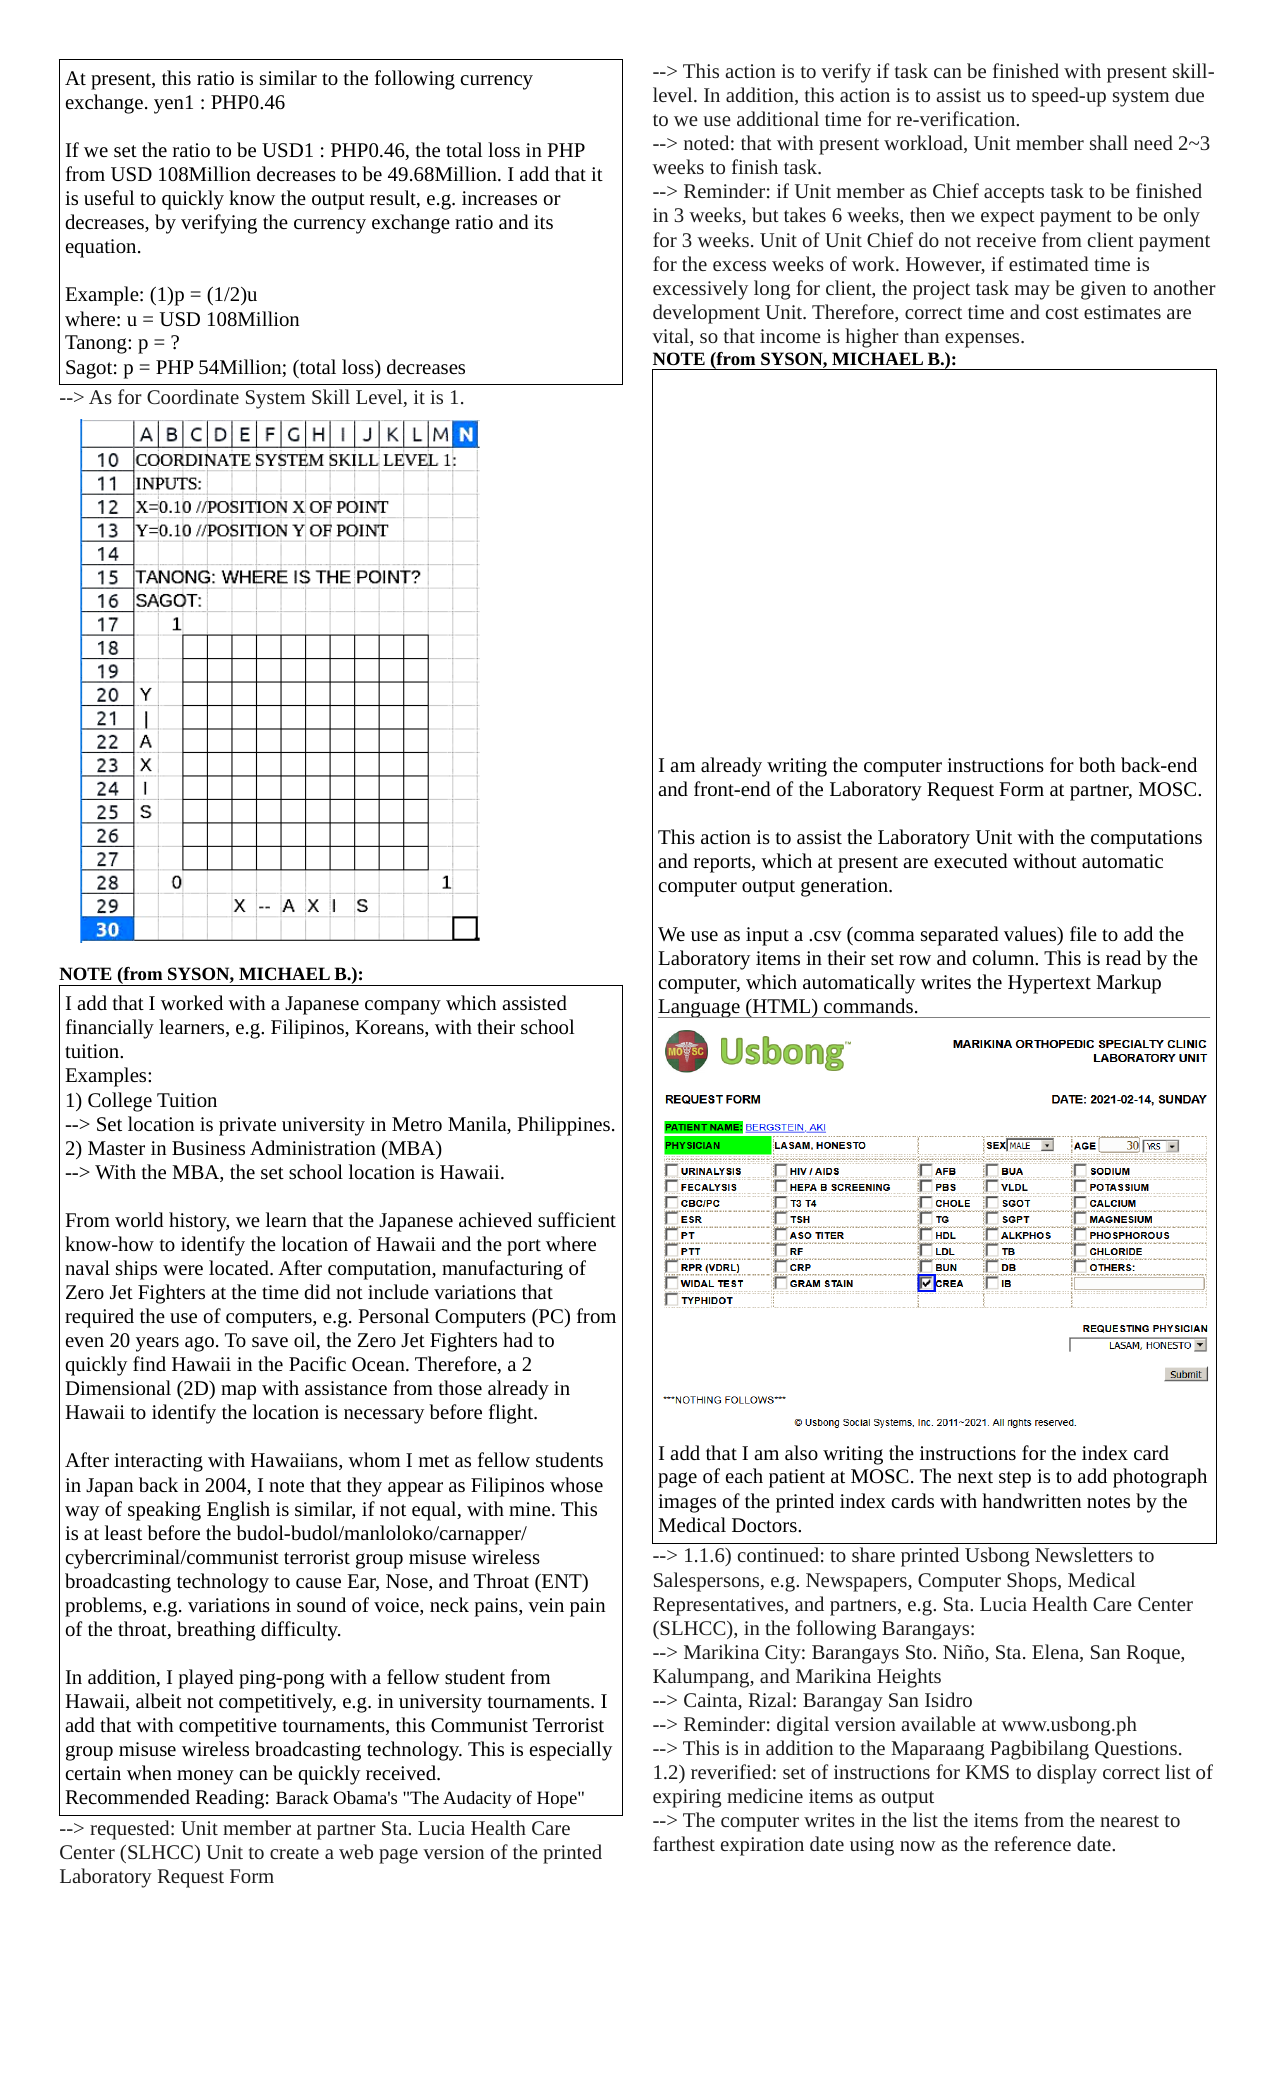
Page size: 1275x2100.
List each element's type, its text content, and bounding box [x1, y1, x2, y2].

text --> The computer writes in the list the items from the nearest to farthest expiration date using now as the reference date. [652, 1808, 1216, 1856]
text --> Marikina City: Barangays Sto. Niño, Sta. Elena, San Roque, Kalumpang, and Marikina Heights [652, 1640, 1216, 1688]
text --> 1.1.6) continued: to share printed Usbong Newsletters to Salespersons, e.g. Newspapers, Computer Shops, Medical Representatives, and partners, e.g. Sta. Lucia Health Care Center (SLHCC), in the following Barangays: [652, 1544, 1216, 1640]
text NOTE (from SYSON, MICHAEL B.): [652, 348, 1216, 369]
table_header I add that I worked with a Japanese company which assisted financially learners, e.g. Filipinos, Koreans, with their school tuition. Examples: 1) College Tuition --> Set location is private university in Metro Manila, Philippines. 2) Master in Business Administration (MBA) --> With the MBA, the set school location is Hawaii. From world history, we learn that the Japanese achieved sufficient know-how to identify the location of Hawaii and the port where naval ships were located. After computation, manufacturing of Zero Jet Fighters at the time did not include variations that required the use of computers, e.g. Personal Computers (PC) from even 20 years ago. To save oil, the Zero Jet Fighters had to quickly find Hawaii in the Pacific Ocean. Therefore, a 2 Dimensional (2D) map with assistance from those already in Hawaii to identify the location is necessary before flight. After interacting with Hawaiians, whom I met as fellow students in Japan back in 2004, I note that they appear as Filipinos whose way of speaking English is similar, if not equal, with mine. This is at least before the budol-budol/manloloko/carnapper/ cybercriminal/communist terrorist group misuse wireless broadcasting technology to cause Ear, Nose, and Throat (ENT) problems, e.g. variations in sound of voice, neck pains, vein pain of the throat, breathing difficulty. In addition, I played ping-pong with a fellow student from Hawaii, albeit not competitively, e.g. in university tournaments. I add that with competitive tournaments, this Communist Terrorist group misuse wireless broadcasting technology. This is especially certain when money can be quickly received. Recommended Reading: Barack Obama's "The Audacity of Hope" [60, 986, 622, 1815]
text --> Cainta, Rizal: Barangay San Isidro [652, 1688, 1216, 1712]
text --> requested: Unit member at partner Sta. Lucia Health Care Center (SLHCC) Unit to create a web page version of the printed Laboratory Request Form [59, 1816, 623, 1888]
text --> Reminder: if Unit member as Chief accepts task to be finished in 3 weeks, but takes 6 weeks, then we expect payment to be only for 3 weeks. Unit of Unit Chief do not receive from client payment for the excess weeks of work. However, if estimated time is excessively long for client, the project task may be given to another development Unit. Therefore, correct time and cost estimates are vital, so that income is higher than expenses. [652, 179, 1216, 348]
picture [657, 1017, 1211, 1441]
text --> As for Coordinate System Skill Level, it is 1. [59, 385, 623, 409]
text NOTE (from SYSON, MICHAEL B.): [59, 963, 623, 984]
text --> This action is to verify if task can be finished with present skill-level. In addition, this action is to assist us to speed-up system due to we use additional time for re-verification. [652, 59, 1216, 131]
text 1.2) reverified: set of instructions for KMS to display correct list of expiring medicine items as output [652, 1760, 1216, 1808]
table_header At present, this ratio is similar to the following currency exchange. yen1 : PHP0.46 If we set the ratio to be USD1 : PHP0.46, the total loss in PHP from USD 108Million decreases to be 49.68Million. I add that it is useful to quickly know the output result, e.g. increases or decreases, by verifying the currency exchange ratio and its equation. Example: (1)p = (1/2)u where: u = USD 108Million Tanong: p = ? Sagot: p = PHP 54Million; (total loss) decreases [60, 60, 622, 384]
text --> noted: that with present workload, Unit member shall need 2~3 weeks to finish task. [652, 131, 1216, 179]
table_header I am already writing the computer instructions for both back-end and front-end of the Laboratory Request Form at partner, MOSC. This action is to assist the Laboratory Unit with the computations and reports, which at present are executed without automatic computer output generation. We use as input a .csv (comma separated values) file to add the Laboratory items in their set row and column. This is read by the computer, which automatically writes the Hypertext Markup Language (HTML) commands. I add that I am also writing the instructions for the index card page of each patient at MOSC. The next step is to add photograph images of the printed index cards with handwritten notes by the Medical Doctors. [653, 370, 1216, 1542]
text --> Reminder: digital version available at www.usbong.ph [652, 1712, 1216, 1736]
text --> This is in addition to the Maparaang Pagbibilang Questions. [652, 1736, 1216, 1760]
picture [80, 419, 480, 943]
